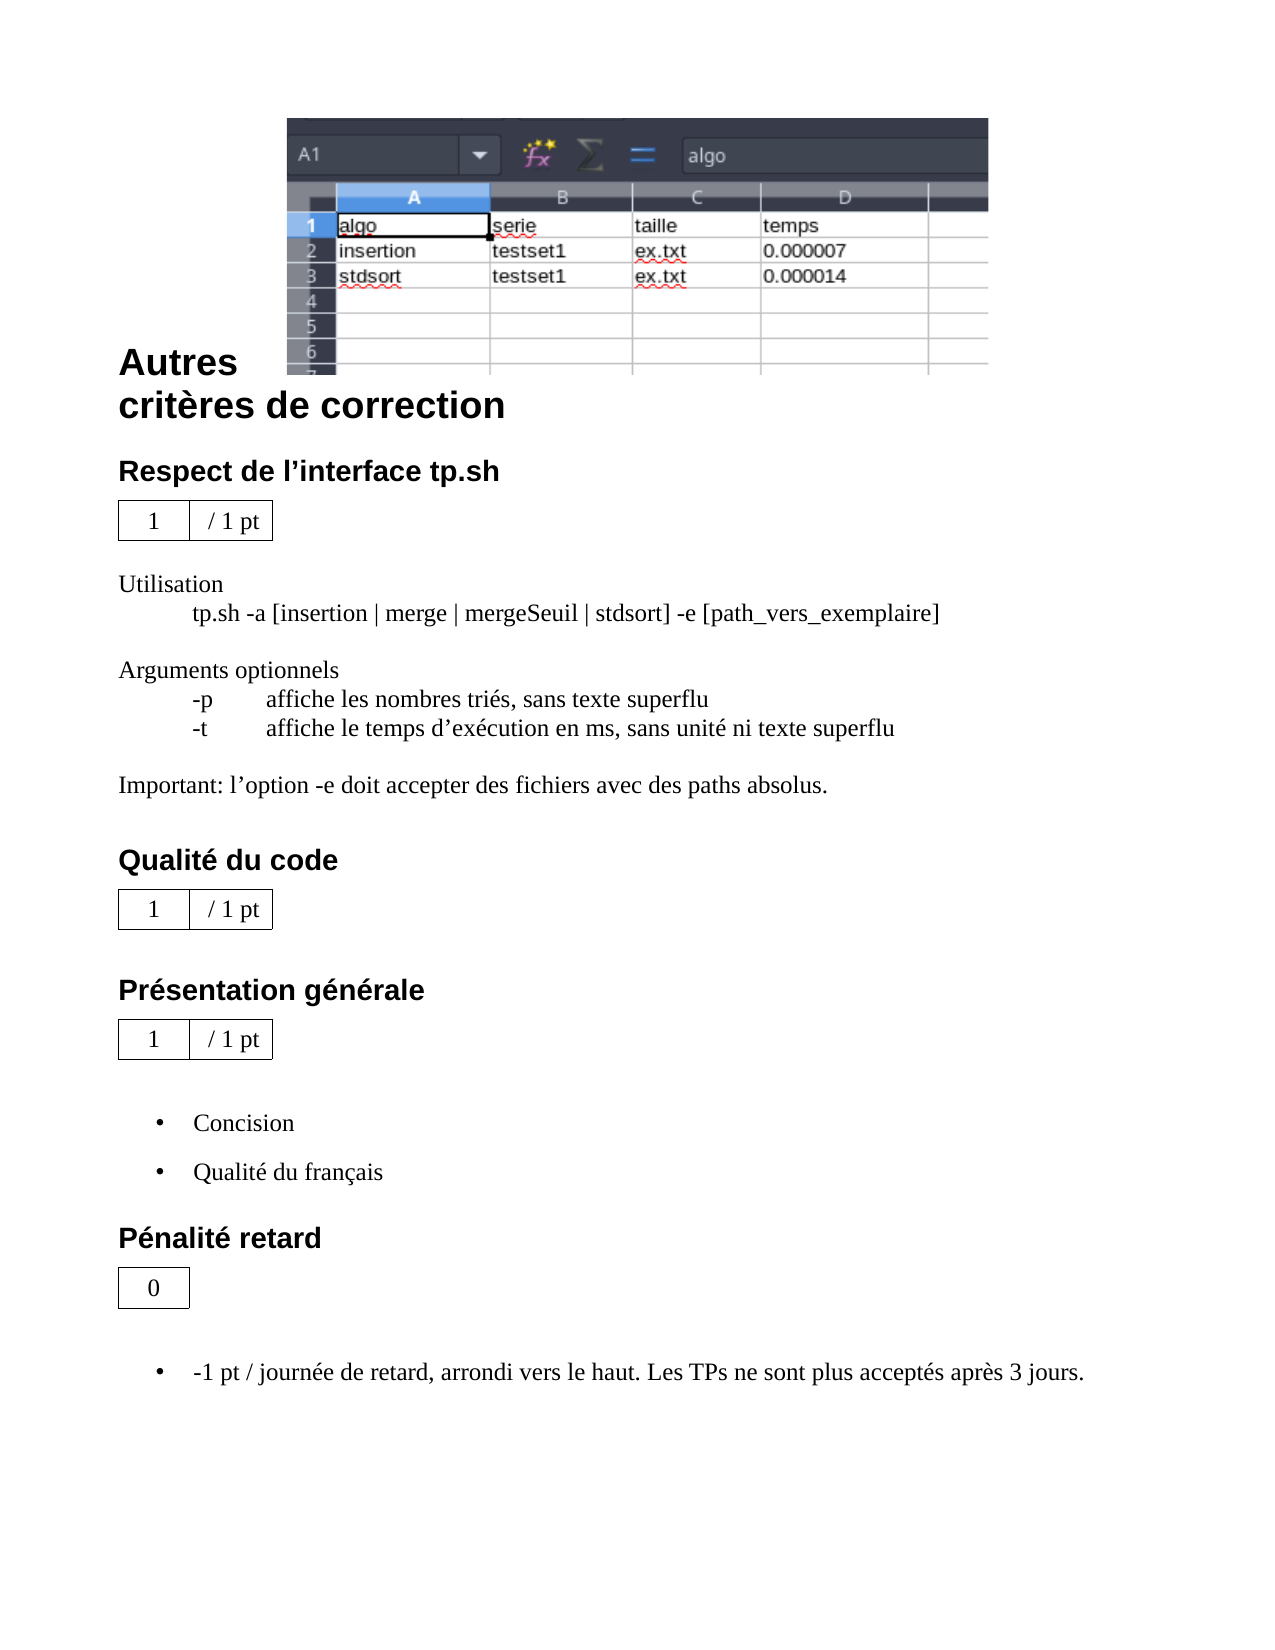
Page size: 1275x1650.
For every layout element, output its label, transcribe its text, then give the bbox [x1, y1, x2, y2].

list Concision [156, 1108, 1157, 1137]
text Important: l’option -e doit accepter des fichiers avec des paths absolus. [118, 770, 1157, 799]
subtitle Qualité du code [118, 842, 1157, 876]
table_header 0 [119, 1268, 189, 1307]
subtitle Présentation générale [118, 972, 1157, 1006]
text tp.sh -a [insertion | merge | mergeSeuil | stdsort] -e [path_vers_exemplaire] [118, 598, 1157, 627]
list Qualité du français [156, 1157, 1157, 1186]
text -t affiche le temps d’exécution en ms, sans unité ni texte superflu [118, 713, 1157, 742]
text -p affiche les nombres triés, sans texte superflu [118, 684, 1157, 713]
subtitle Pénalité retard [118, 1221, 1157, 1255]
table_header 1 [119, 1020, 189, 1059]
picture [286, 118, 989, 375]
text Utilisation [118, 569, 1157, 598]
subtitle Respect de l’interface tp.sh [118, 454, 1157, 487]
table_header / 1 pt [190, 501, 272, 540]
table_header 1 [119, 890, 189, 929]
table_header / 1 pt [190, 1020, 272, 1059]
table_header / 1 pt [190, 890, 272, 929]
table_header 1 [119, 501, 189, 540]
subtitle Autres critères de correction [118, 339, 1157, 427]
text Arguments optionnels [118, 655, 1157, 684]
list -1 pt / journée de retard, arrondi vers le haut. Les TPs ne sont plus acceptés après 3 jours. [156, 1357, 1157, 1385]
